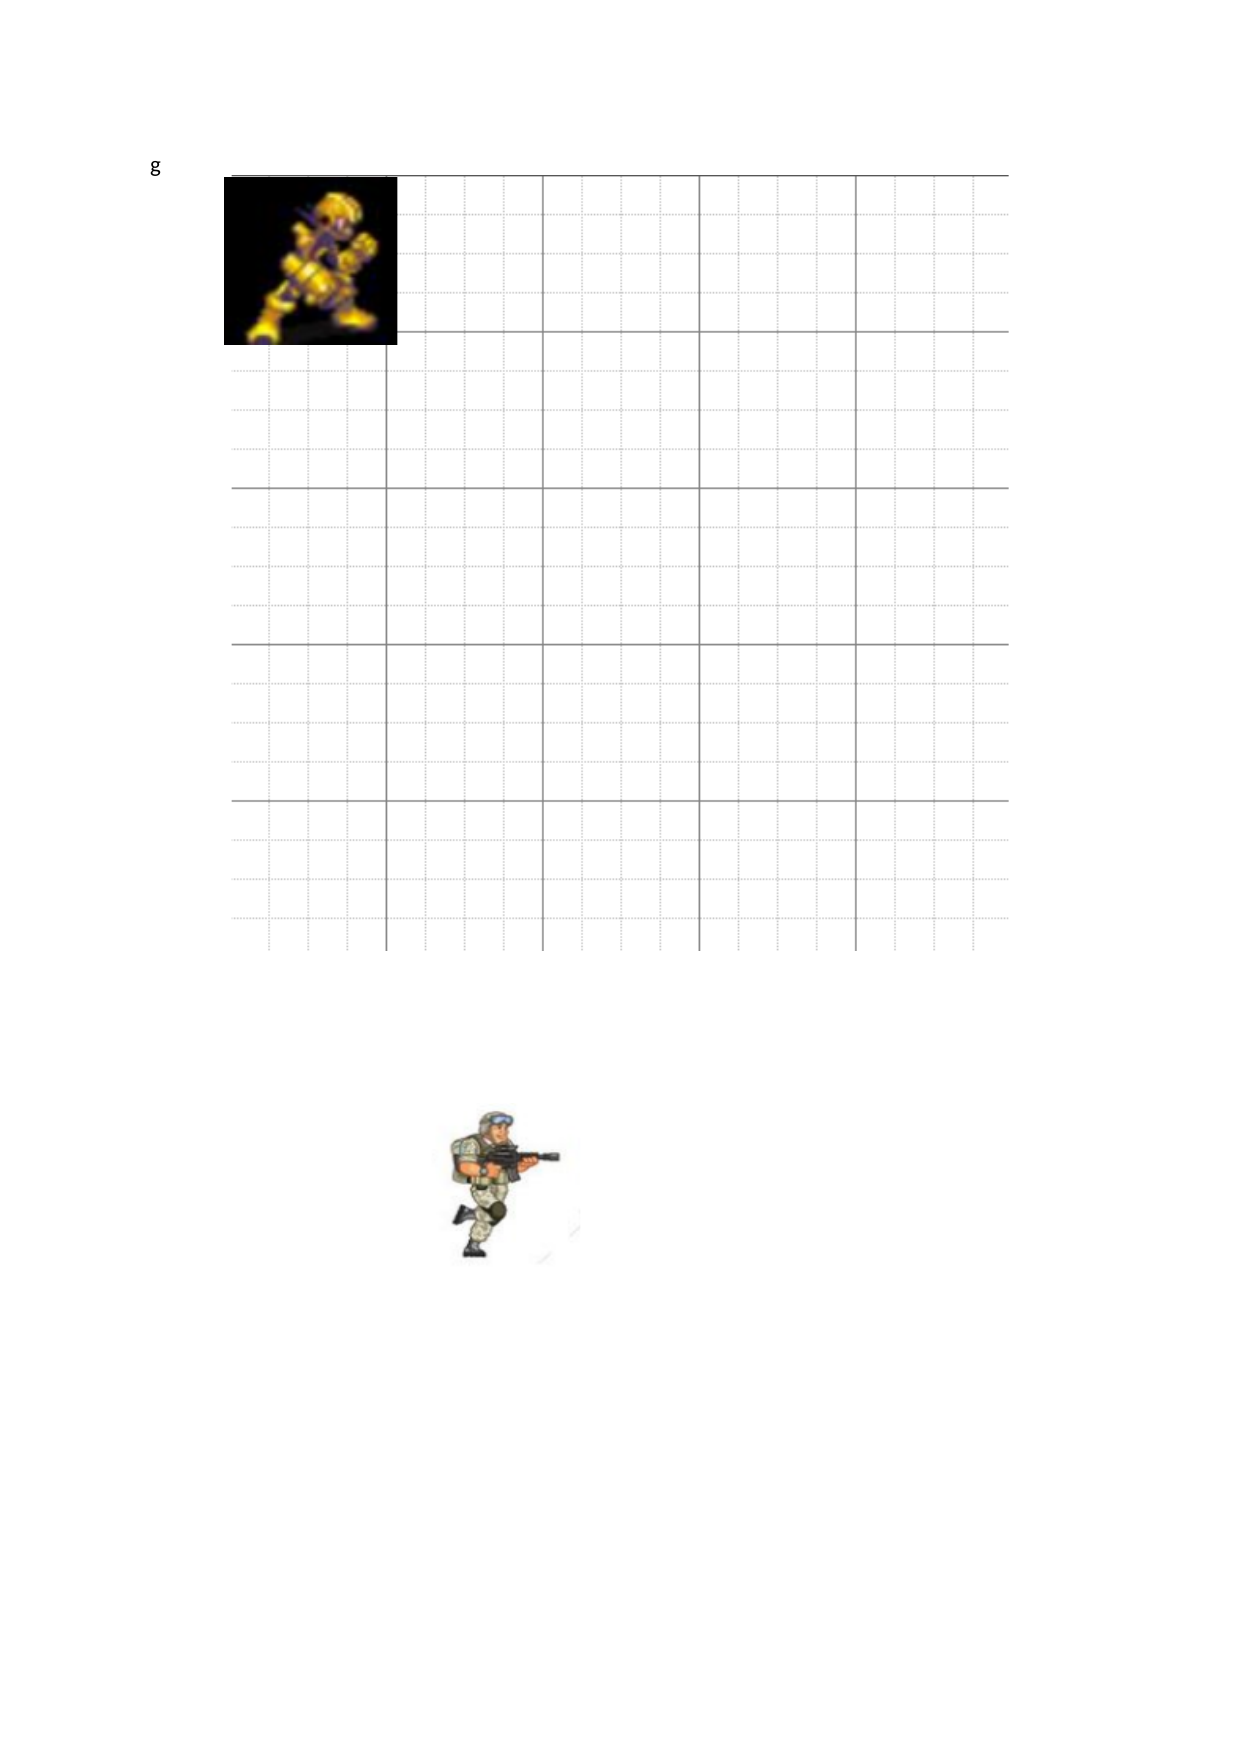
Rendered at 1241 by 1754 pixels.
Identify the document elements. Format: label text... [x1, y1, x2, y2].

text g [150, 150, 1090, 178]
